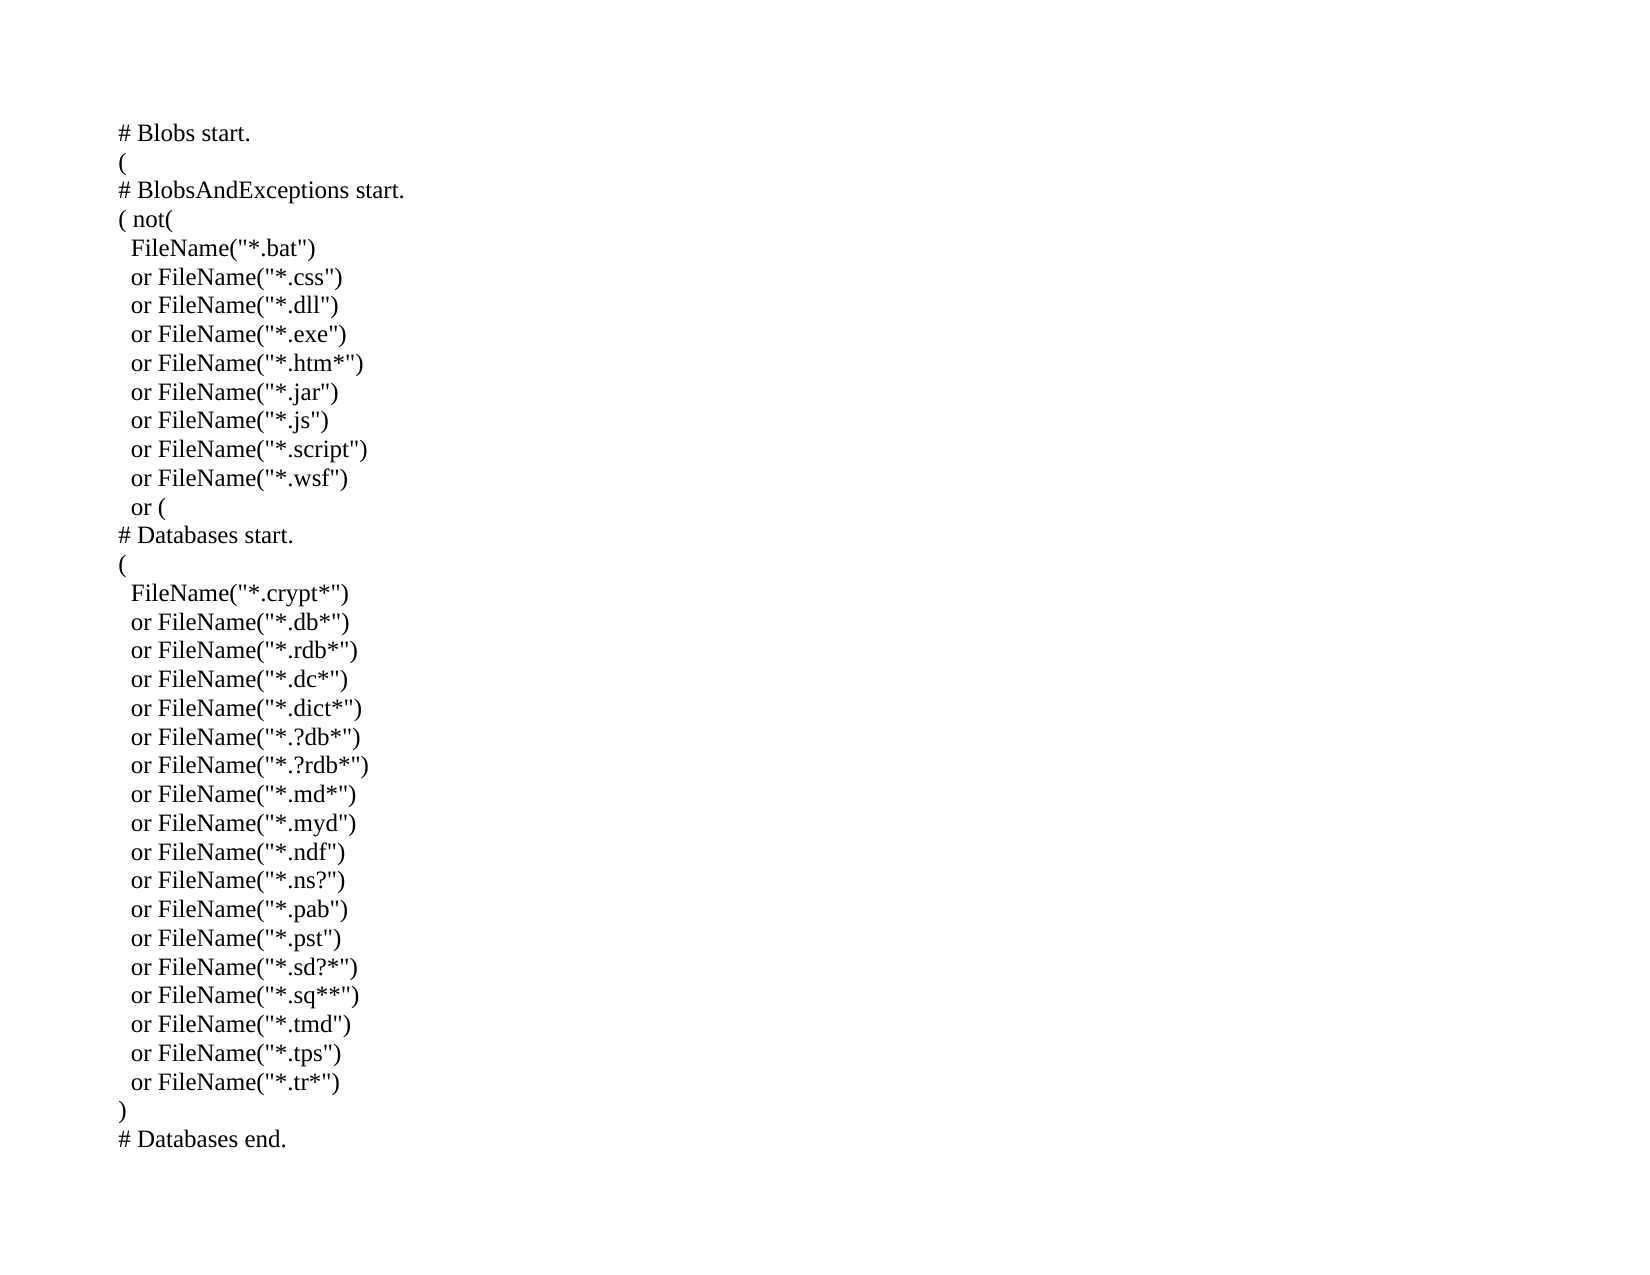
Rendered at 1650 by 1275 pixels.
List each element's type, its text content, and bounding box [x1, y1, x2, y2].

text or FileName("*.db*") [118, 607, 1532, 636]
text or FileName("*.sd?*") [118, 952, 1532, 981]
text or FileName("*.script") [118, 434, 1532, 463]
text or FileName("*.css") [118, 262, 1532, 291]
text FileName("*.bat") [118, 233, 1532, 262]
text or ( [118, 492, 1532, 521]
text or FileName("*.ns?") [118, 866, 1532, 894]
text or FileName("*.dict*") [118, 693, 1532, 722]
text or FileName("*.wsf") [118, 463, 1532, 492]
text or FileName("*.tr*") [118, 1067, 1532, 1096]
text or FileName("*.exe") [118, 319, 1532, 348]
text or FileName("*.pst") [118, 923, 1532, 952]
text # Blobs start. [118, 118, 1532, 147]
text # BlobsAndExceptions start. [118, 176, 1532, 204]
text or FileName("*.pab") [118, 894, 1532, 923]
text or FileName("*.rdb*") [118, 636, 1532, 664]
text or FileName("*.tmd") [118, 1009, 1532, 1038]
text or FileName("*.ndf") [118, 837, 1532, 866]
text or FileName("*.jar") [118, 377, 1532, 406]
text or FileName("*.myd") [118, 808, 1532, 837]
text or FileName("*.?db*") [118, 722, 1532, 751]
text or FileName("*.tps") [118, 1038, 1532, 1067]
text ( [118, 147, 1532, 176]
text or FileName("*.dll") [118, 291, 1532, 319]
text or FileName("*.md*") [118, 779, 1532, 808]
text ) [118, 1096, 1532, 1124]
text or FileName("*.htm*") [118, 348, 1532, 377]
text FileName("*.crypt*") [118, 578, 1532, 607]
text or FileName("*.dc*") [118, 664, 1532, 693]
text or FileName("*.sq**") [118, 981, 1532, 1009]
text or FileName("*.js") [118, 406, 1532, 434]
text or FileName("*.?rdb*") [118, 751, 1532, 779]
text # Databases start. [118, 521, 1532, 549]
text ( not( [118, 204, 1532, 233]
text # Databases end. [118, 1124, 1532, 1153]
text ( [118, 549, 1532, 578]
